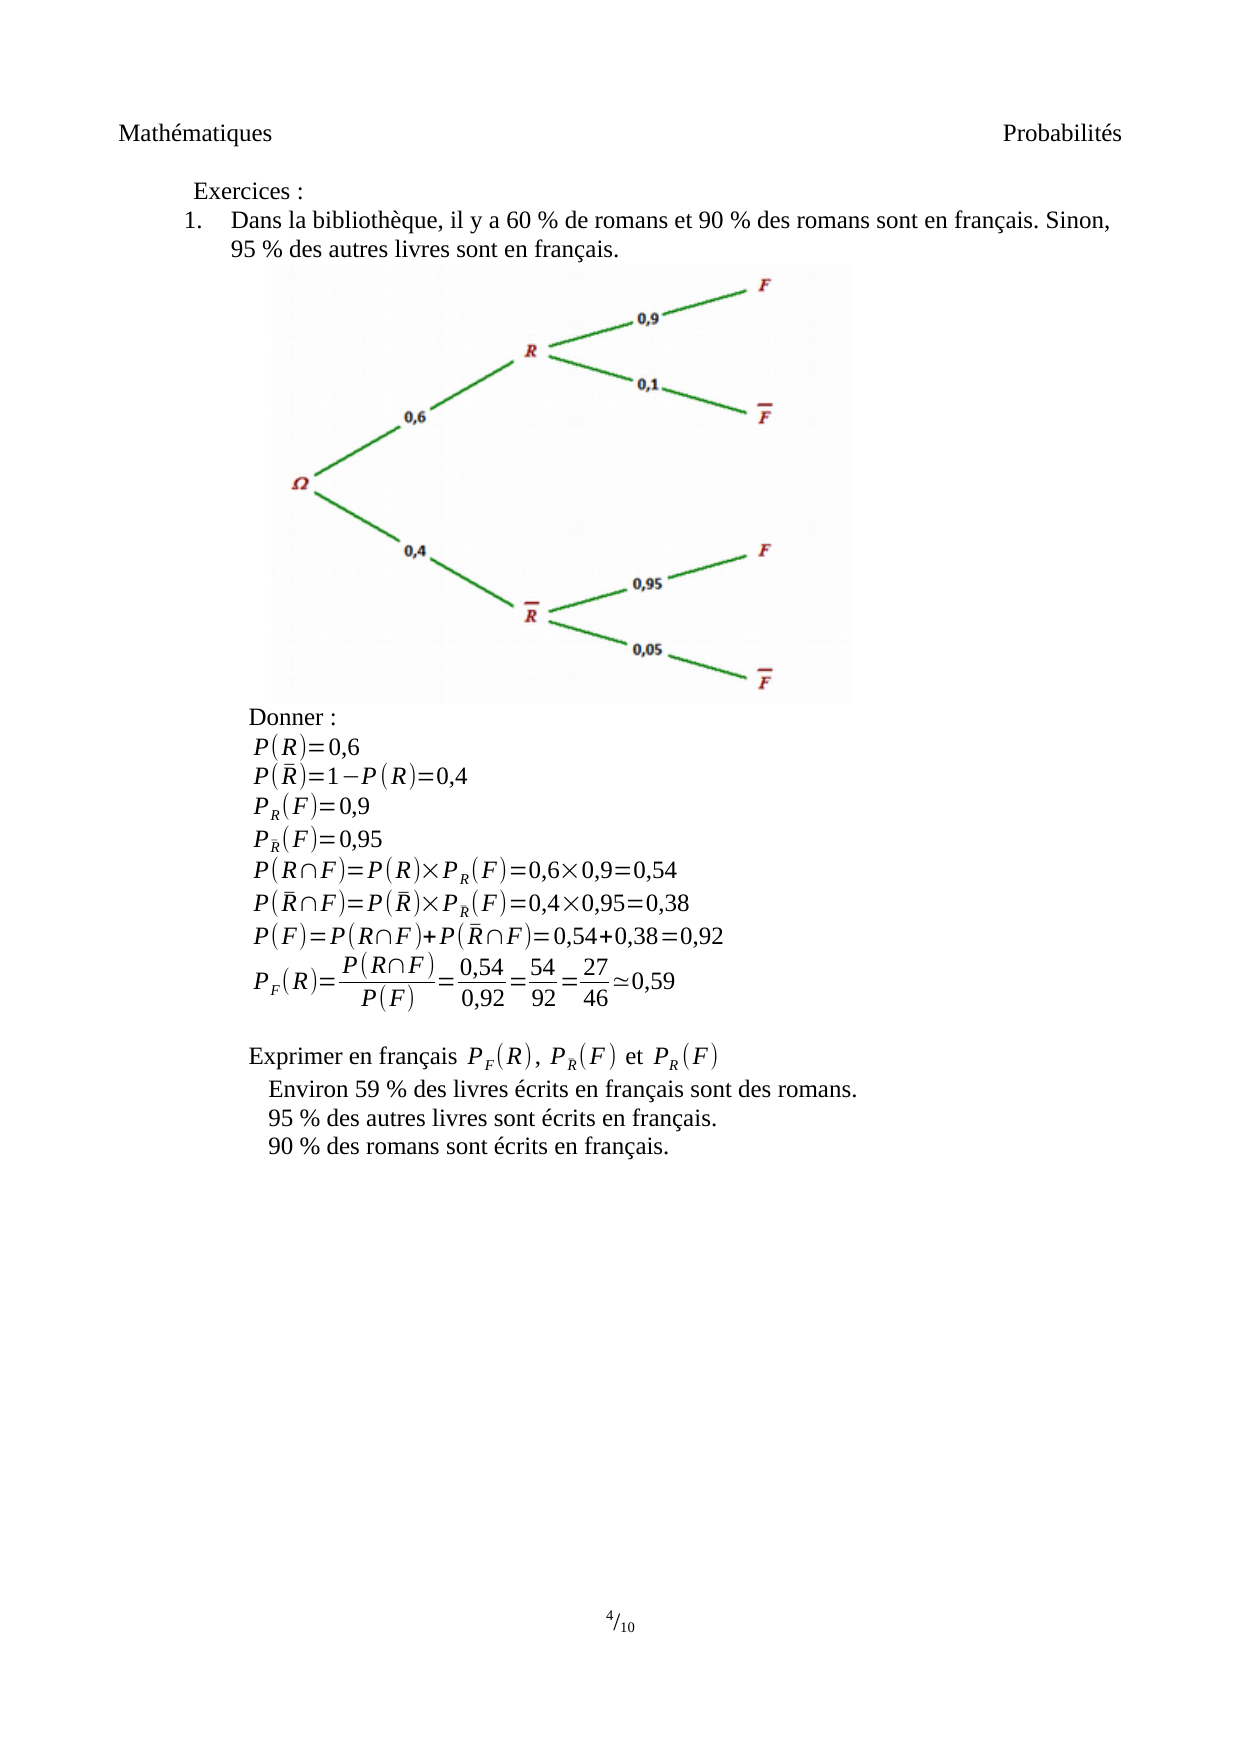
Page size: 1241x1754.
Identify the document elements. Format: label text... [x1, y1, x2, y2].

list Environ 59 % des livres écrits en français sont des romans. [231, 1074, 1122, 1103]
list Exercices : [156, 176, 1122, 205]
picture [271, 264, 851, 704]
list 95 % des autres livres sont écrits en français. [231, 1103, 1122, 1131]
list Dans la bibliothèque, il y a 60 % de romans et 90 % des romans sont en français. Sinon, 95 % des autres livres sont en français. [193, 205, 1122, 263]
list 90 % des romans sont écrits en français. [231, 1131, 1122, 1160]
